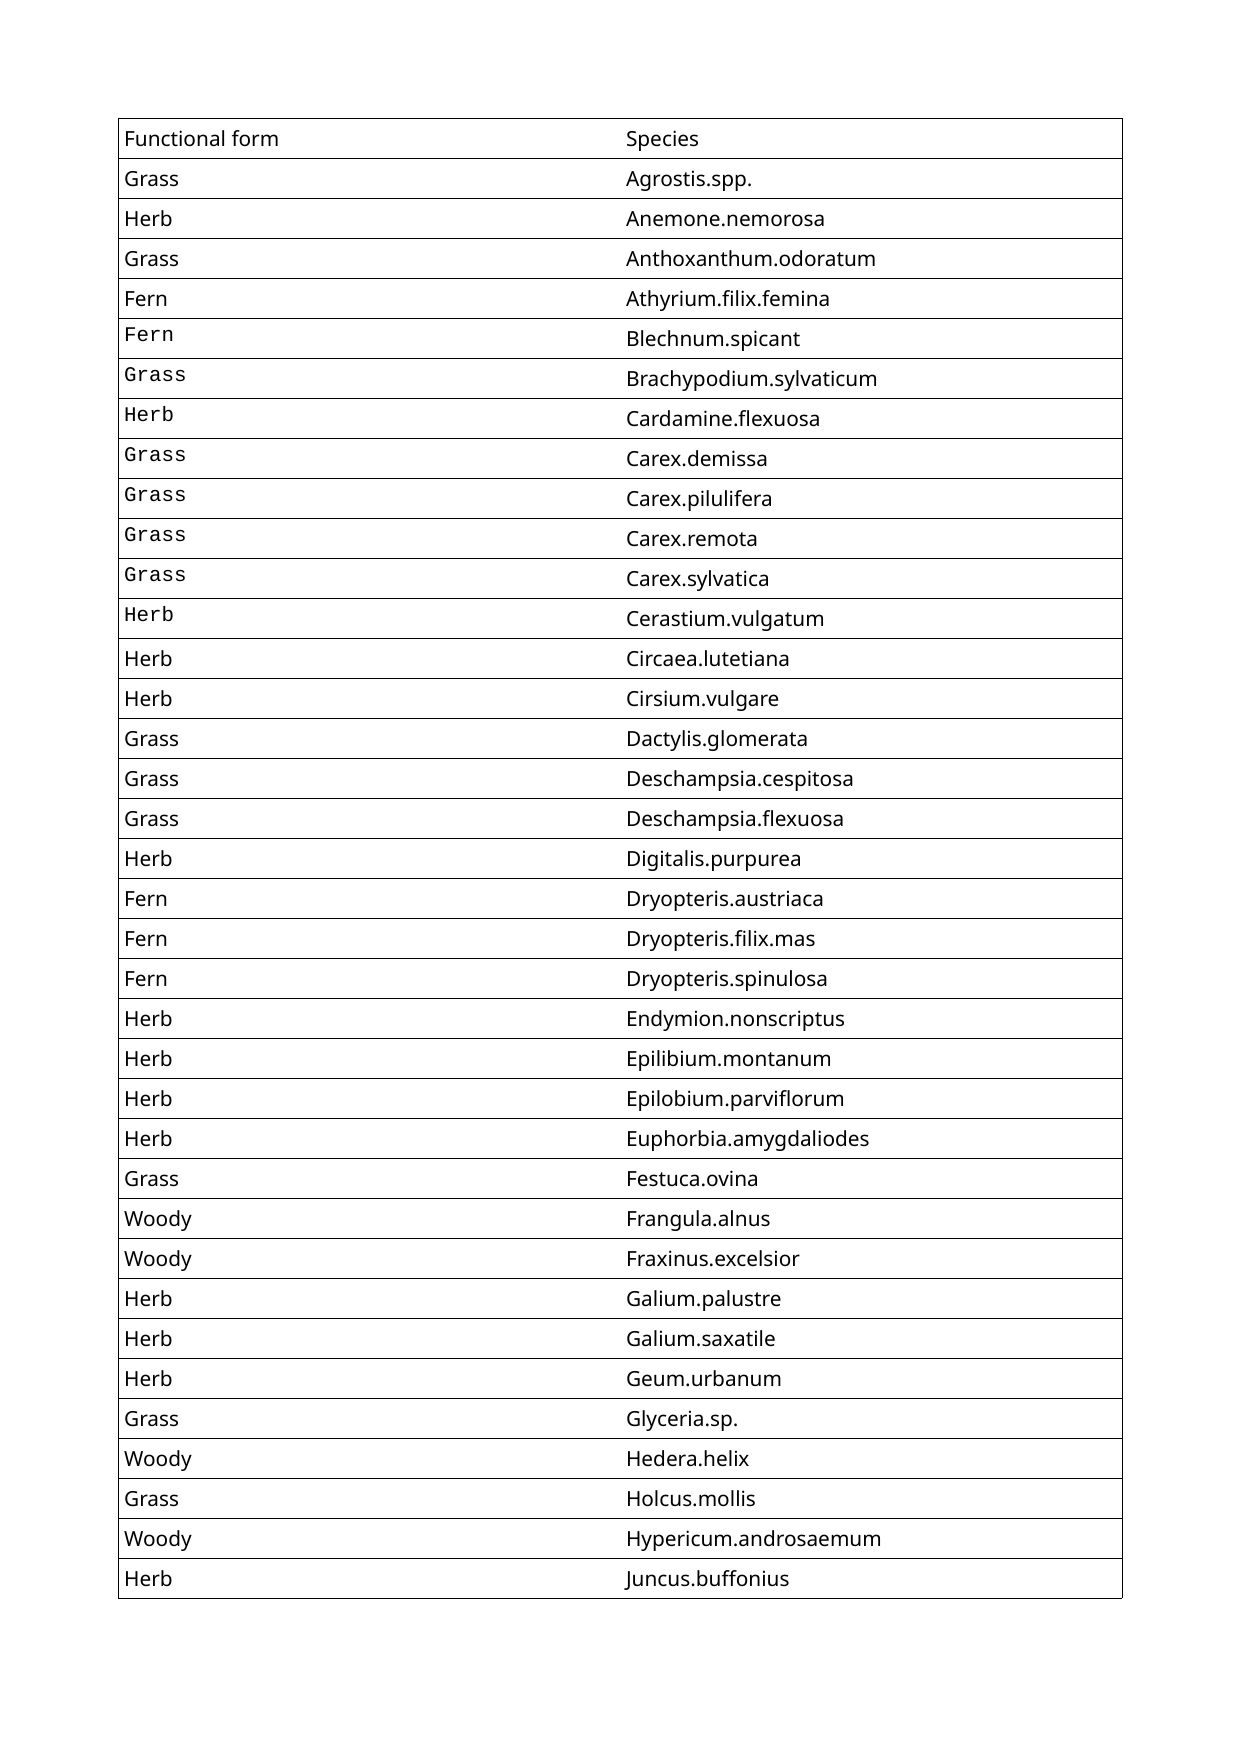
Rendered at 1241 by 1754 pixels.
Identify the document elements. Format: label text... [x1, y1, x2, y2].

table_cell Festuca.ovina [620, 1159, 1122, 1198]
table_cell Hypericum.androsaemum [620, 1519, 1122, 1558]
table_cell Brachypodium.sylvaticum [620, 359, 1122, 398]
table_cell Anthoxanthum.odoratum [620, 239, 1122, 278]
table_header Species [620, 119, 1122, 158]
table_cell Grass [119, 559, 620, 598]
table_cell Geum.urbanum [620, 1359, 1122, 1398]
table_cell Holcus.mollis [620, 1479, 1122, 1518]
table_cell Carex.sylvatica [620, 559, 1122, 598]
table_cell Herb [119, 599, 620, 638]
table_cell Grass [119, 759, 620, 798]
table_cell Carex.pilulifera [620, 479, 1122, 518]
table_cell Carex.remota [620, 519, 1122, 558]
table_cell Grass [119, 439, 620, 478]
table_cell Dryopteris.spinulosa [620, 959, 1122, 998]
table_cell Woody [119, 1519, 620, 1558]
table_cell Galium.palustre [620, 1279, 1122, 1318]
table_cell Herb [119, 1119, 620, 1158]
table_cell Woody [119, 1239, 620, 1278]
table_cell Anemone.nemorosa [620, 199, 1122, 238]
table_cell Grass [119, 719, 620, 758]
table_cell Dryopteris.filix.mas [620, 919, 1122, 958]
table_cell Athyrium.filix.femina [620, 279, 1122, 318]
table_cell Grass [119, 519, 620, 558]
table_cell Herb [119, 999, 620, 1038]
table_cell Agrostis.spp. [620, 159, 1122, 198]
table_cell Fern [119, 279, 620, 318]
table_cell Juncus.buffonius [620, 1559, 1122, 1598]
table_cell Digitalis.purpurea [620, 839, 1122, 878]
table_cell Herb [119, 199, 620, 238]
table_cell Frangula.alnus [620, 1199, 1122, 1238]
table_cell Herb [119, 1559, 620, 1598]
table_cell Herb [119, 639, 620, 678]
table_cell Circaea.lutetiana [620, 639, 1122, 678]
table_cell Fraxinus.excelsior [620, 1239, 1122, 1278]
table_cell Galium.saxatile [620, 1319, 1122, 1358]
table_cell Herb [119, 399, 620, 438]
table_cell Dactylis.glomerata [620, 719, 1122, 758]
table_cell Blechnum.spicant [620, 319, 1122, 358]
table_cell Epilobium.parviflorum [620, 1079, 1122, 1118]
table_cell Grass [119, 359, 620, 398]
table_cell Dryopteris.austriaca [620, 879, 1122, 918]
table_cell Hedera.helix [620, 1439, 1122, 1478]
table_cell Fern [119, 959, 620, 998]
table_cell Herb [119, 679, 620, 718]
table_cell Carex.demissa [620, 439, 1122, 478]
table_cell Epilibium.montanum [620, 1039, 1122, 1078]
table_cell Grass [119, 239, 620, 278]
table_cell Cerastium.vulgatum [620, 599, 1122, 638]
table_cell Herb [119, 1039, 620, 1078]
table_header Functional form [119, 119, 620, 158]
table_cell Grass [119, 799, 620, 838]
table_cell Euphorbia.amygdaliodes [620, 1119, 1122, 1158]
table_cell Herb [119, 1079, 620, 1118]
table_cell Herb [119, 1319, 620, 1358]
table_cell Grass [119, 1399, 620, 1438]
table_cell Glyceria.sp. [620, 1399, 1122, 1438]
table_cell Grass [119, 159, 620, 198]
table_cell Cirsium.vulgare [620, 679, 1122, 718]
table_cell Grass [119, 479, 620, 518]
table_cell Herb [119, 1279, 620, 1318]
table_cell Cardamine.flexuosa [620, 399, 1122, 438]
table_cell Fern [119, 879, 620, 918]
table_cell Grass [119, 1479, 620, 1518]
table_cell Woody [119, 1439, 620, 1478]
table_cell Deschampsia.cespitosa [620, 759, 1122, 798]
table_cell Grass [119, 1159, 620, 1198]
table_cell Deschampsia.flexuosa [620, 799, 1122, 838]
table_cell Endymion.nonscriptus [620, 999, 1122, 1038]
table_cell Fern [119, 919, 620, 958]
table_cell Woody [119, 1199, 620, 1238]
table_cell Herb [119, 839, 620, 878]
table_cell Fern [119, 319, 620, 358]
table_cell Herb [119, 1359, 620, 1398]
